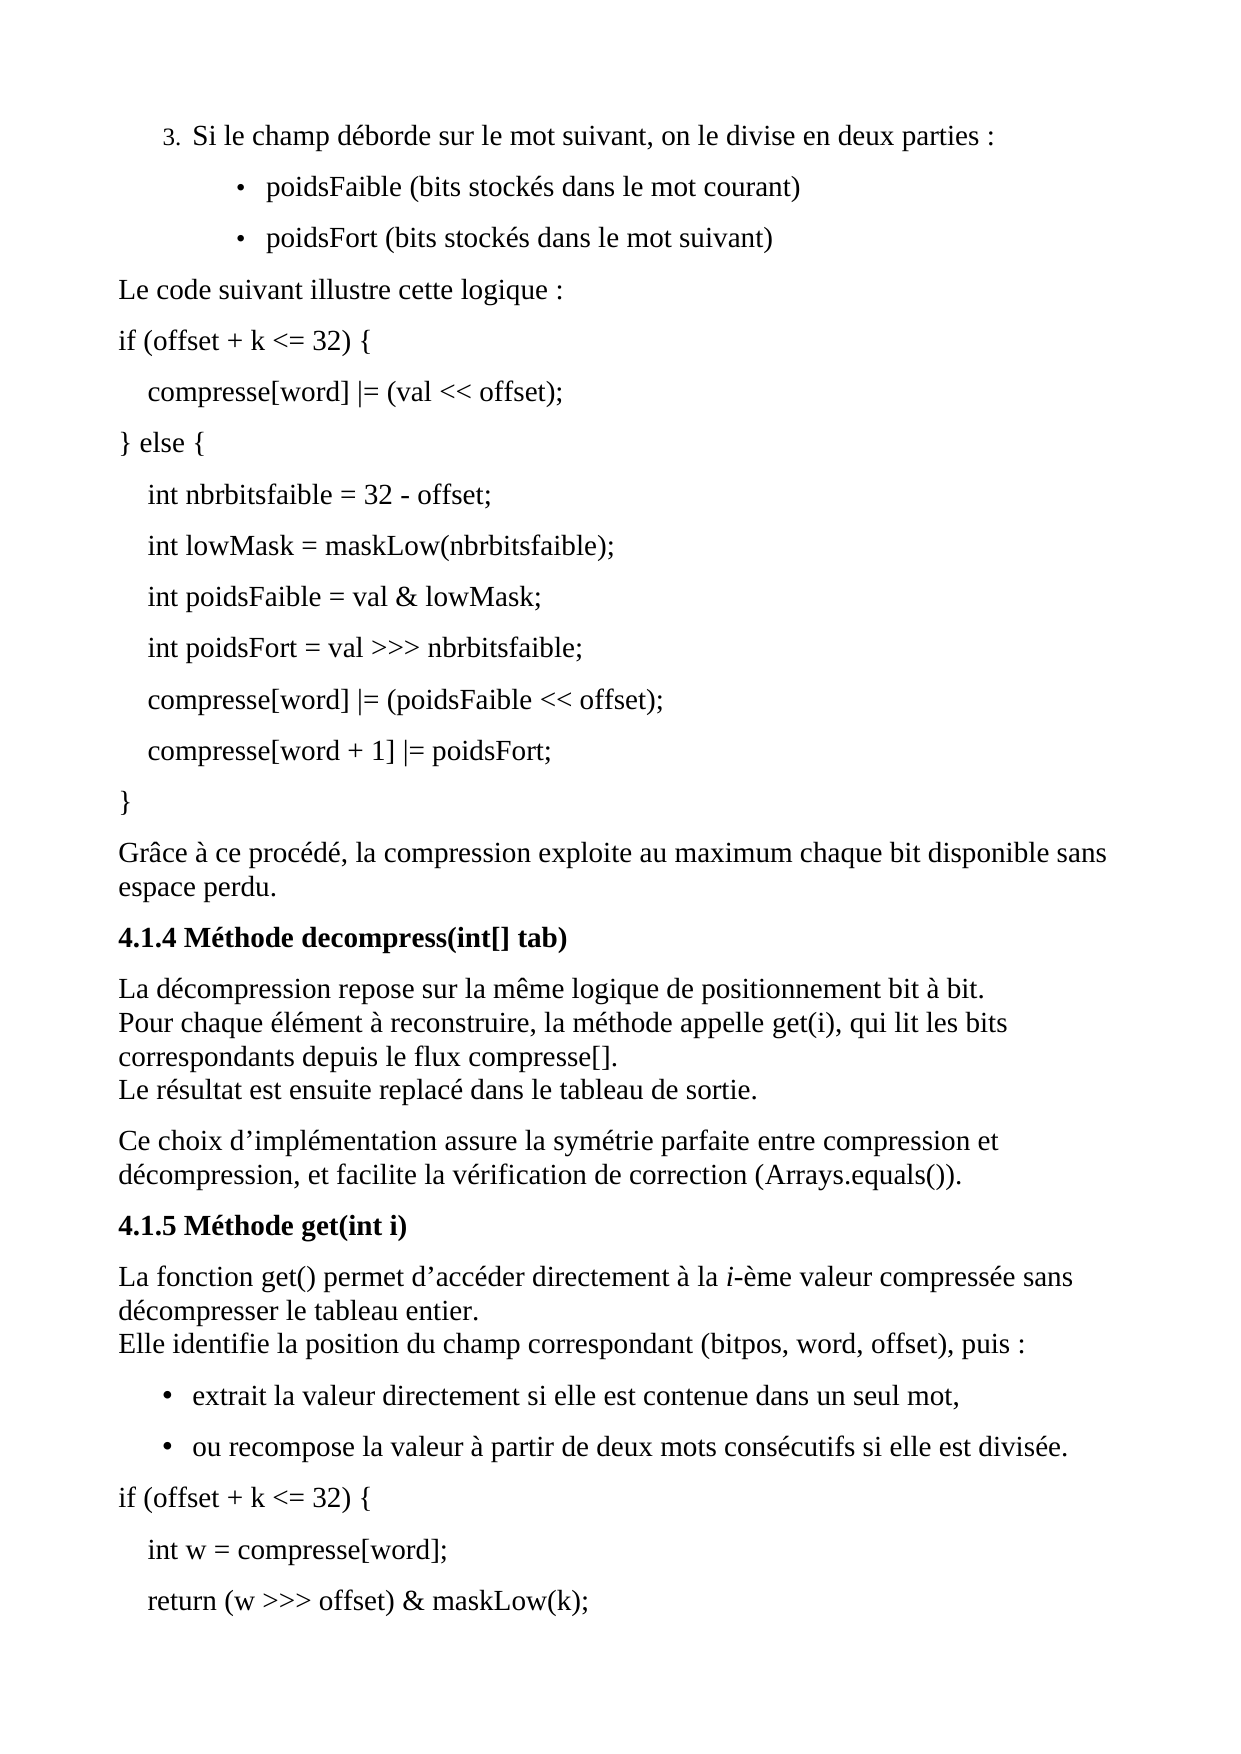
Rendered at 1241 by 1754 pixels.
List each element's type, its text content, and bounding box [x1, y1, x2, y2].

list extrait la valeur directement si elle est contenue dans un seul mot, [162, 1378, 1122, 1412]
text int lowMask = maskLow(nbrbitsfaible); [118, 528, 1122, 562]
text compresse[word + 1] |= poidsFort; [118, 733, 1122, 767]
text Le code suivant illustre cette logique : [118, 272, 1122, 305]
text int w = compresse[word]; [118, 1532, 1122, 1565]
list ou recompose la valeur à partir de deux mots consécutifs si elle est divisée. [162, 1429, 1122, 1463]
text } [118, 784, 1122, 818]
subtitle 4.1.4 Méthode decompress(int[] tab) [118, 920, 1122, 954]
text Ce choix d’implémentation assure la symétrie parfaite entre compression et décompression, et facilite la vérification de correction (Arrays.equals()). [118, 1123, 1122, 1191]
list poidsFort (bits stockés dans le mot suivant) [236, 221, 1122, 254]
text Grâce à ce procédé, la compression exploite au maximum chaque bit disponible sans espace perdu. [118, 836, 1122, 903]
list poidsFaible (bits stockés dans le mot courant) [236, 169, 1122, 203]
text compresse[word] |= (poidsFaible << offset); [118, 682, 1122, 715]
text La fonction get() permet d’accéder directement à la i-ème valeur compressée sans décompresser le tableau entier. Elle identifie la position du champ correspondant (bitpos, word, offset), puis : [118, 1259, 1122, 1360]
text if (offset + k <= 32) { [118, 323, 1122, 357]
text return (w >>> offset) & maskLow(k); [118, 1583, 1122, 1617]
text compresse[word] |= (val << offset); [118, 374, 1122, 408]
text int poidsFaible = val & lowMask; [118, 579, 1122, 613]
text int poidsFort = val >>> nbrbitsfaible; [118, 631, 1122, 664]
subtitle 4.1.5 Méthode get(int i) [118, 1208, 1122, 1242]
text } else { [118, 426, 1122, 459]
list Si le champ déborde sur le mot suivant, on le divise en deux parties : [162, 118, 1122, 152]
text La décompression repose sur la même logique de positionnement bit à bit. Pour chaque élément à reconstruire, la méthode appelle get(i), qui lit les bits correspondants depuis le flux compresse[]. Le résultat est ensuite replacé dans le tableau de sortie. [118, 972, 1122, 1106]
text if (offset + k <= 32) { [118, 1481, 1122, 1514]
text int nbrbitsfaible = 32 - offset; [118, 477, 1122, 510]
